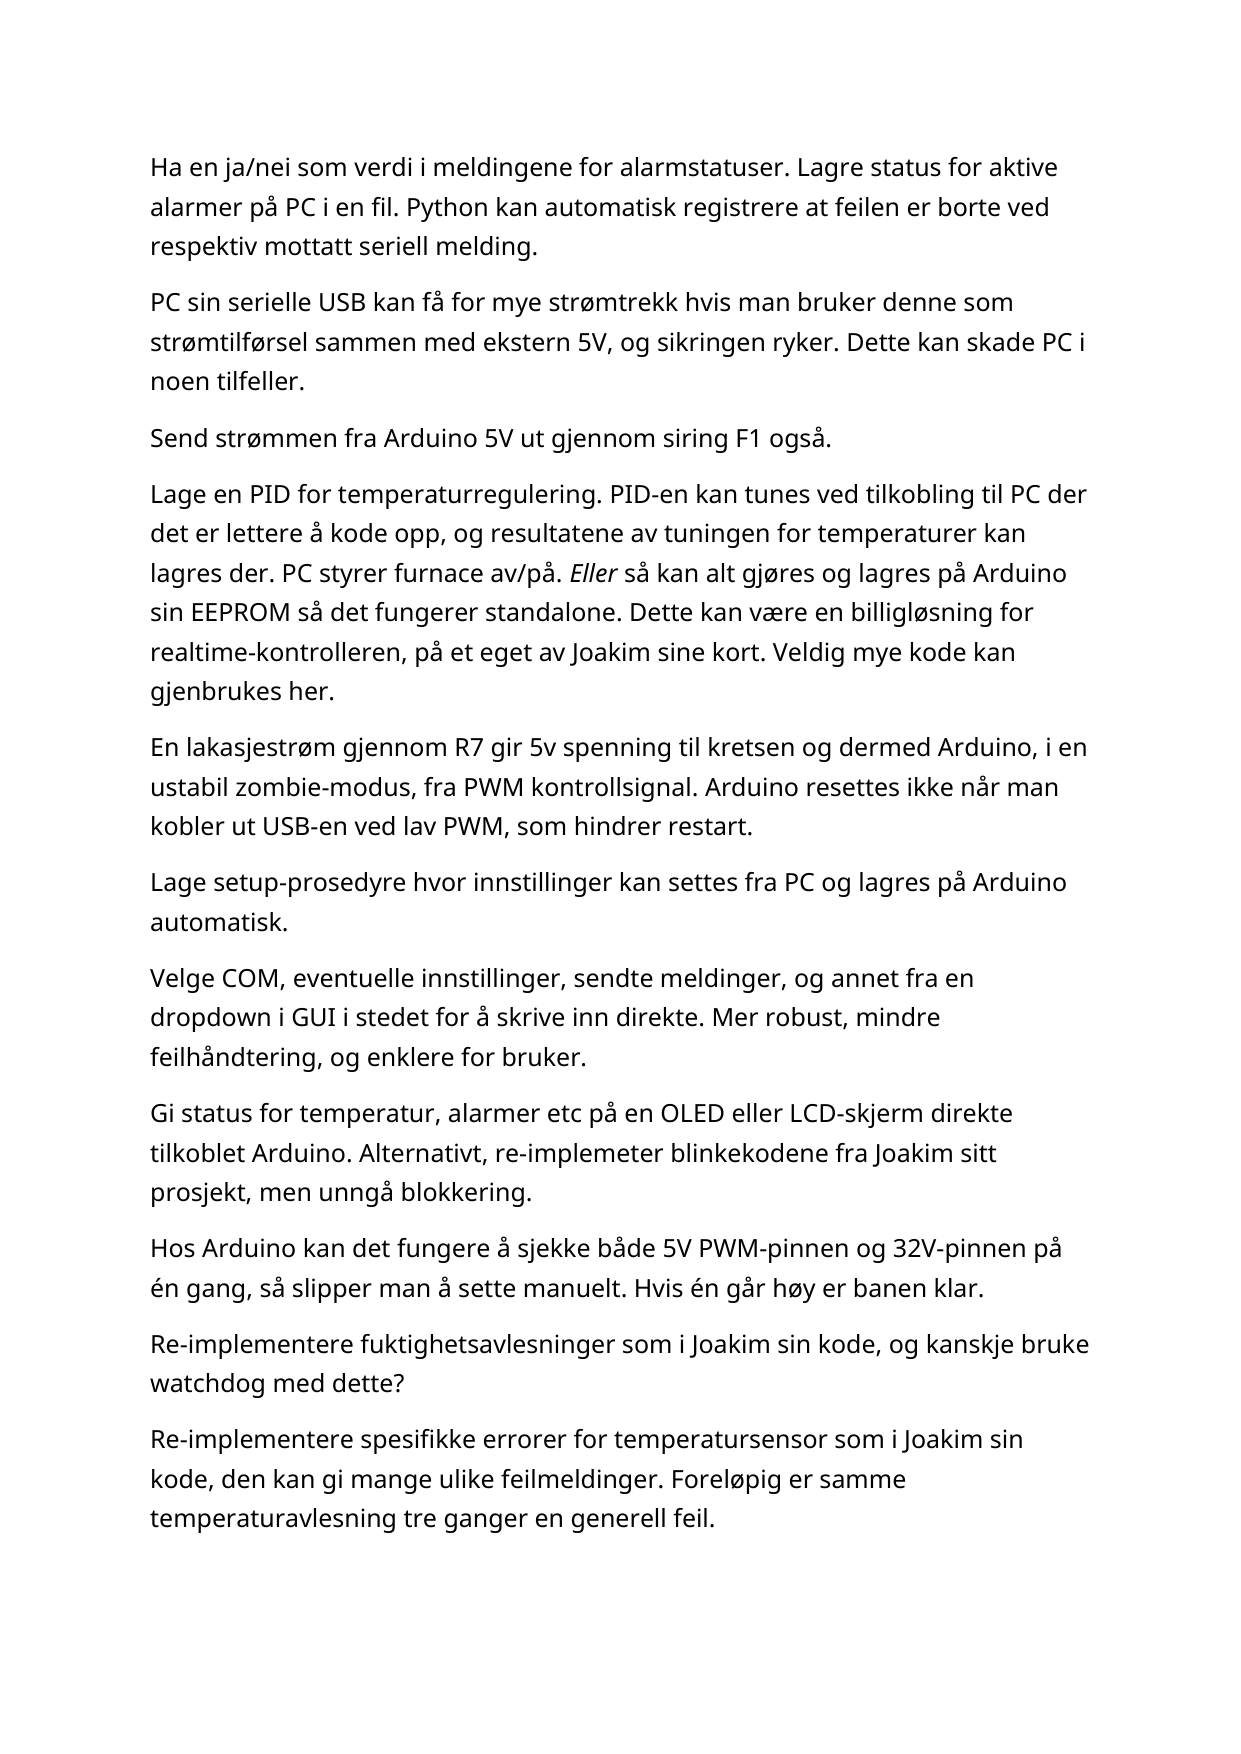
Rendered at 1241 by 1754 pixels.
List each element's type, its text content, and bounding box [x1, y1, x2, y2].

text Send strømmen fra Arduino 5V ut gjennom siring F1 også. [150, 420, 1090, 454]
text Lage setup-prosedyre hvor innstillinger kan settes fra PC og lagres på Arduino automatisk. [150, 865, 1090, 938]
text Velge COM, eventuelle innstillinger, sendte meldinger, og annet fra en dropdown i GUI i stedet for å skrive inn direkte. Mer robust, mindre feilhåndtering, og enklere for bruker. [150, 961, 1090, 1074]
text Gi status for temperatur, alarmer etc på en OLED eller LCD-skjerm direkte tilkoblet Arduino. Alternativt, re-implemeter blinkekodene fra Joakim sitt prosjekt, men unngå blokkering. [150, 1096, 1090, 1209]
text En lakasjestrøm gjennom R7 gir 5v spenning til kretsen og dermed Arduino, i en ustabil zombie-modus, fra PWM kontrollsignal. Arduino resettes ikke når man kobler ut USB-en ved lav PWM, som hindrer restart. [150, 730, 1090, 843]
text Hos Arduino kan det fungere å sjekke både 5V PWM-pinnen og 32V-pinnen på én gang, så slipper man å sette manuelt. Hvis én går høy er banen klar. [150, 1231, 1090, 1304]
text PC sin serielle USB kan få for mye strømtrekk hvis man bruker denne som strømtilførsel sammen med ekstern 5V, og sikringen ryker. Dette kan skade PC i noen tilfeller. [150, 285, 1090, 398]
text Ha en ja/nei som verdi i meldingene for alarmstatuser. Lagre status for aktive alarmer på PC i en fil. Python kan automatisk registrere at feilen er borte ved respektiv mottatt seriell melding. [150, 150, 1090, 263]
text Re-implementere fuktighetsavlesninger som i Joakim sin kode, og kanskje bruke watchdog med dette? [150, 1326, 1090, 1400]
text Re-implementere spesifikke errorer for temperatursensor som i Joakim sin kode, den kan gi mange ulike feilmeldinger. Foreløpig er samme temperaturavlesning tre ganger en generell feil. [150, 1422, 1090, 1535]
text Lage en PID for temperaturregulering. PID-en kan tunes ved tilkobling til PC der det er lettere å kode opp, og resultatene av tuningen for temperaturer kan lagres der. PC styrer furnace av/på. Eller så kan alt gjøres og lagres på Arduino sin EEPROM så det fungerer standalone. Dette kan være en billigløsning for realtime-kontrolleren, på et eget av Joakim sine kort. Veldig mye kode kan gjenbrukes her. [150, 476, 1090, 708]
